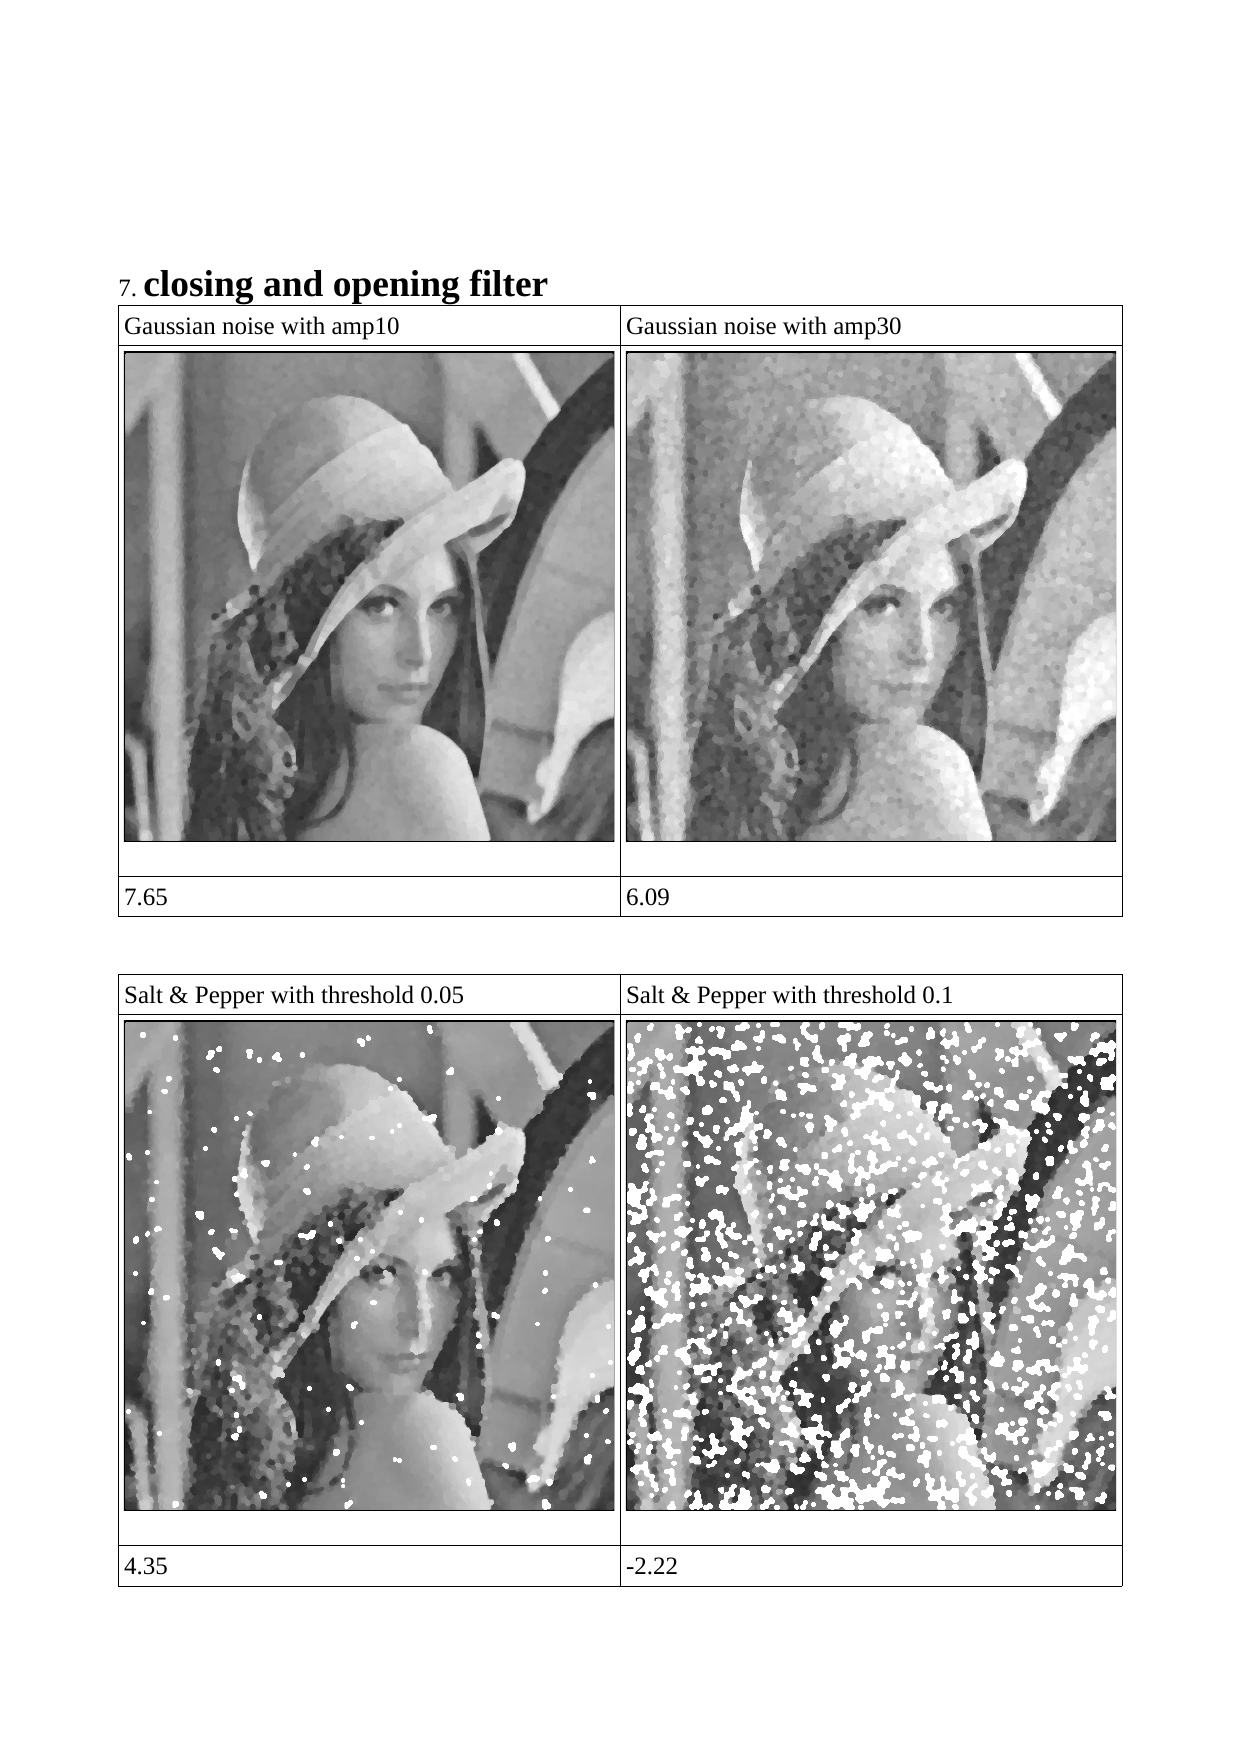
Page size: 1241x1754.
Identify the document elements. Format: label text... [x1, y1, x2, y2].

picture [123, 351, 615, 842]
picture [625, 351, 1117, 842]
table_cell [621, 346, 1122, 876]
table_cell -2.22 [621, 1546, 1122, 1586]
table_cell [119, 346, 620, 876]
table_cell [119, 1015, 620, 1545]
table_cell 4.35 [119, 1546, 620, 1586]
table_cell [621, 1015, 1122, 1545]
table_cell 6.09 [621, 877, 1122, 916]
table_header Salt & Pepper with threshold 0.1 [621, 975, 1122, 1014]
picture [625, 1020, 1117, 1511]
table_cell 7.65 [119, 877, 620, 916]
table_header Gaussian noise with amp10 [119, 306, 620, 345]
picture [123, 1020, 615, 1511]
table_header Salt & Pepper with threshold 0.05 [119, 975, 620, 1014]
table_header Gaussian noise with amp30 [621, 306, 1122, 345]
text 7. closing and opening filter [118, 262, 1122, 305]
